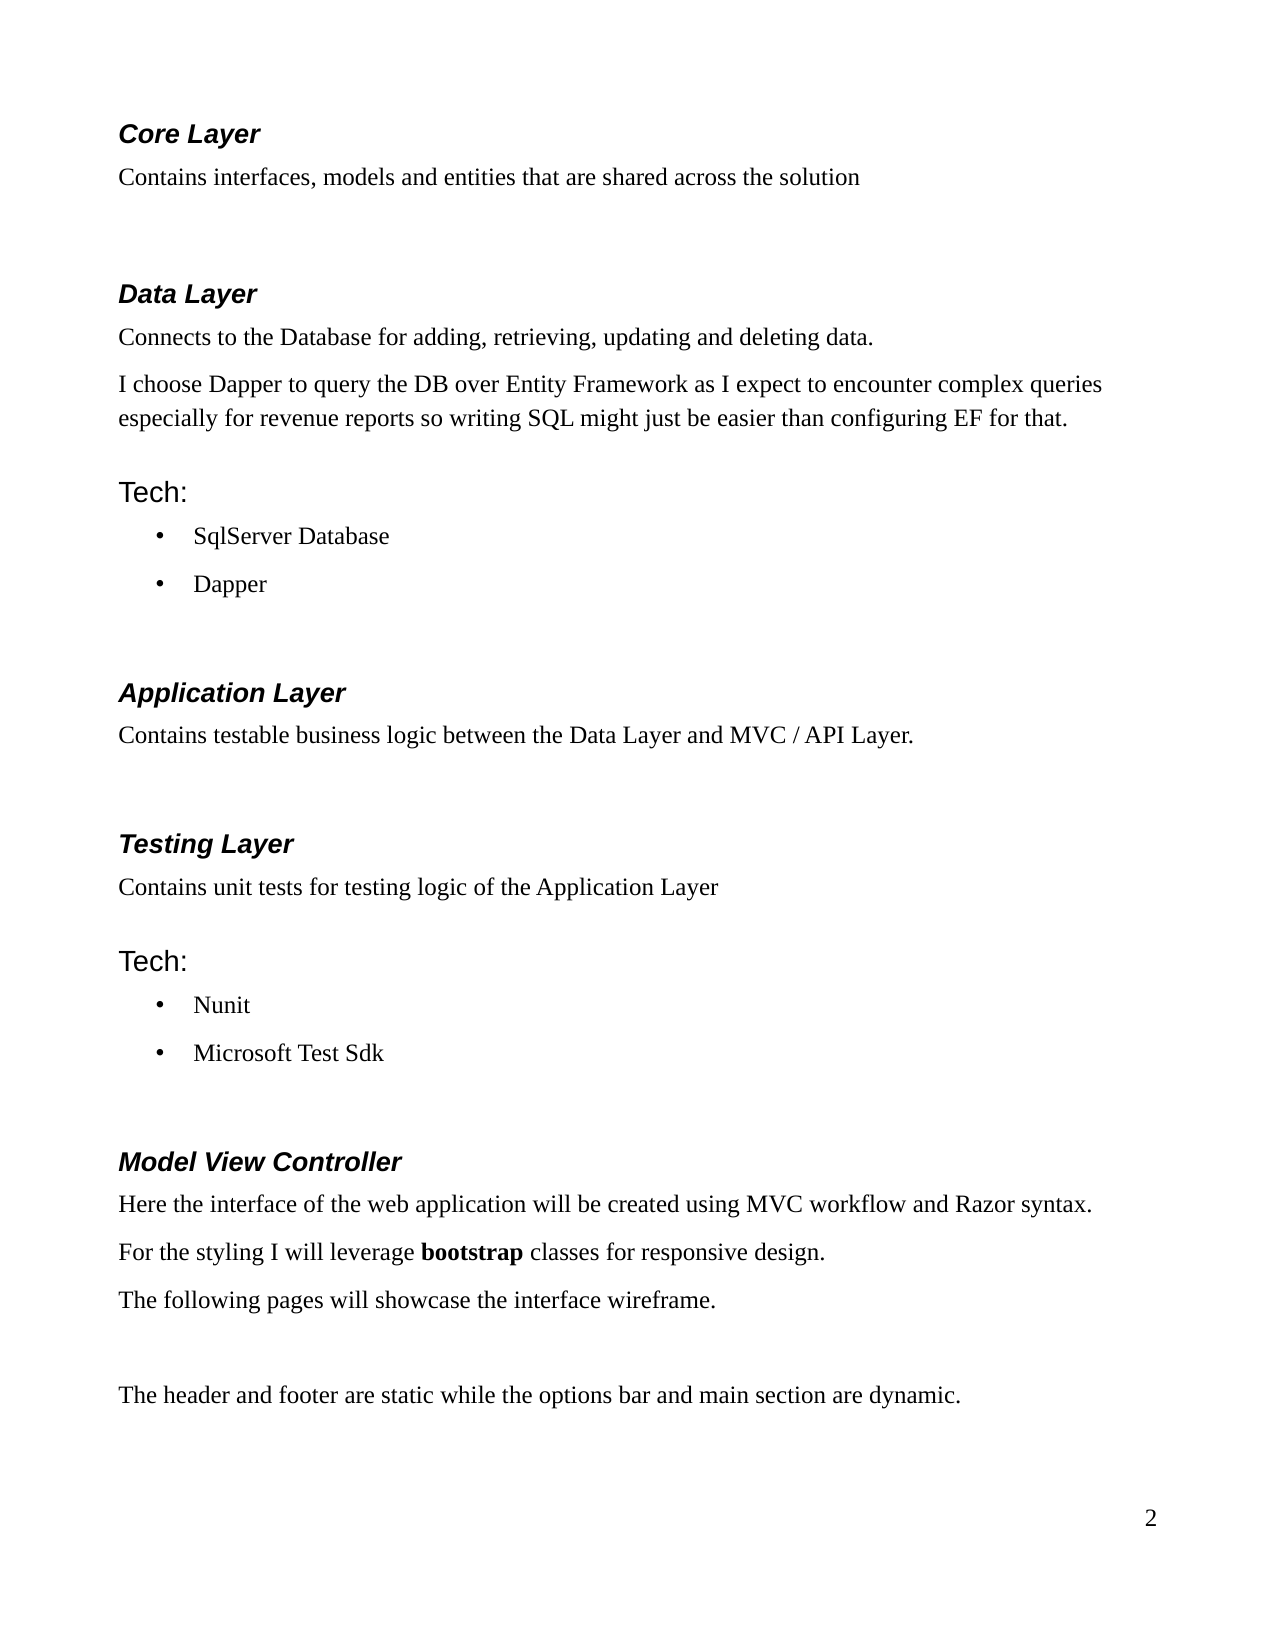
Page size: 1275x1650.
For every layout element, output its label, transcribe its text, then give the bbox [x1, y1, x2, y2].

subtitle Core Layer [118, 118, 1157, 149]
text For the styling I will leverage bootstrap classes for responsive design. [118, 1237, 1157, 1266]
text Contains unit tests for testing logic of the Application Layer [118, 872, 1157, 901]
subtitle Data Layer [118, 278, 1157, 309]
subtitle Model View Controller [118, 1146, 1157, 1177]
list Nunit [156, 990, 1157, 1019]
text Connects to the Database for adding, retrieving, updating and deleting data. [118, 322, 1157, 351]
text Contains interfaces, models and entities that are shared across the solution [118, 162, 1157, 191]
list Microsoft Test Sdk [156, 1038, 1157, 1067]
text The header and footer are static while the options bar and main section are dynamic. [118, 1380, 1157, 1409]
text I choose Dapper to query the DB over Entity Framework as I expect to encounter complex queries especially for revenue reports so writing SQL might just be easier than configuring EF for that. [118, 369, 1157, 431]
text The following pages will showcase the interface wireframe. [118, 1285, 1157, 1313]
text Contains testable business logic between the Data Layer and MVC / API Layer. [118, 720, 1157, 749]
subtitle Tech: [118, 475, 1157, 509]
subtitle Application Layer [118, 677, 1157, 708]
text Here the interface of the web application will be created using MVC workflow and Razor syntax. [118, 1189, 1157, 1218]
list SqlServer Database [156, 521, 1157, 550]
subtitle Testing Layer [118, 828, 1157, 859]
subtitle Tech: [118, 944, 1157, 978]
list Dapper [156, 569, 1157, 598]
